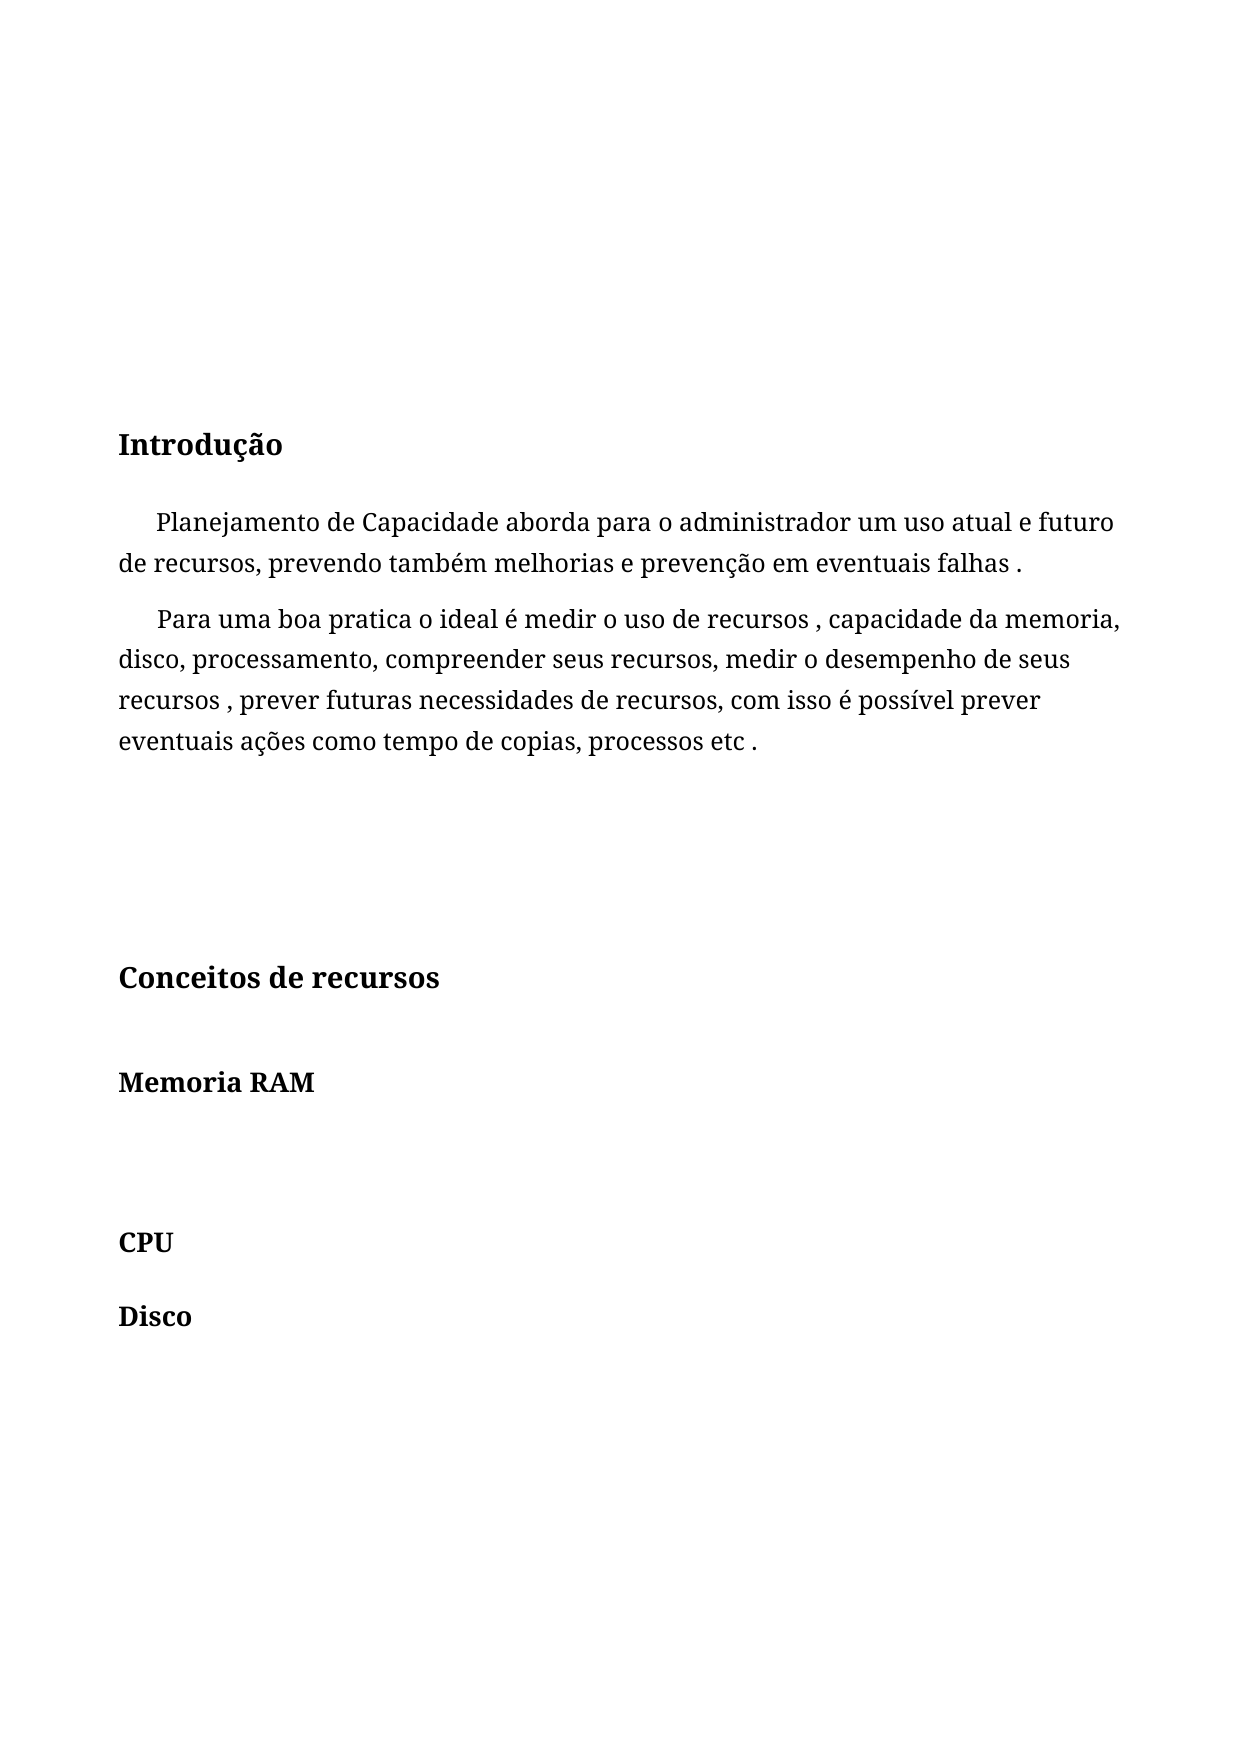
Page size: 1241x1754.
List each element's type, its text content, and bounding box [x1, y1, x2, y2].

text Para uma boa pratica o ideal é medir o uso de recursos , capacidade da memoria, disco, processamento, compreender seus recursos, medir o desempenho de seus recursos , prever futuras necessidades de recursos, com isso é possível prever eventuais ações como tempo de copias, processos etc . [118, 601, 1122, 758]
subtitle Memoria RAM [118, 1063, 1122, 1100]
subtitle Introdução [118, 424, 1122, 464]
subtitle Conceitos de recursos [118, 957, 1122, 997]
text Planejamento de Capacidade aborda para o administrador um uso atual e futuro de recursos, prevendo também melhorias e prevenção em eventuais falhas . [118, 505, 1122, 580]
subtitle CPU [118, 1223, 1122, 1260]
subtitle Disco [118, 1297, 1122, 1334]
